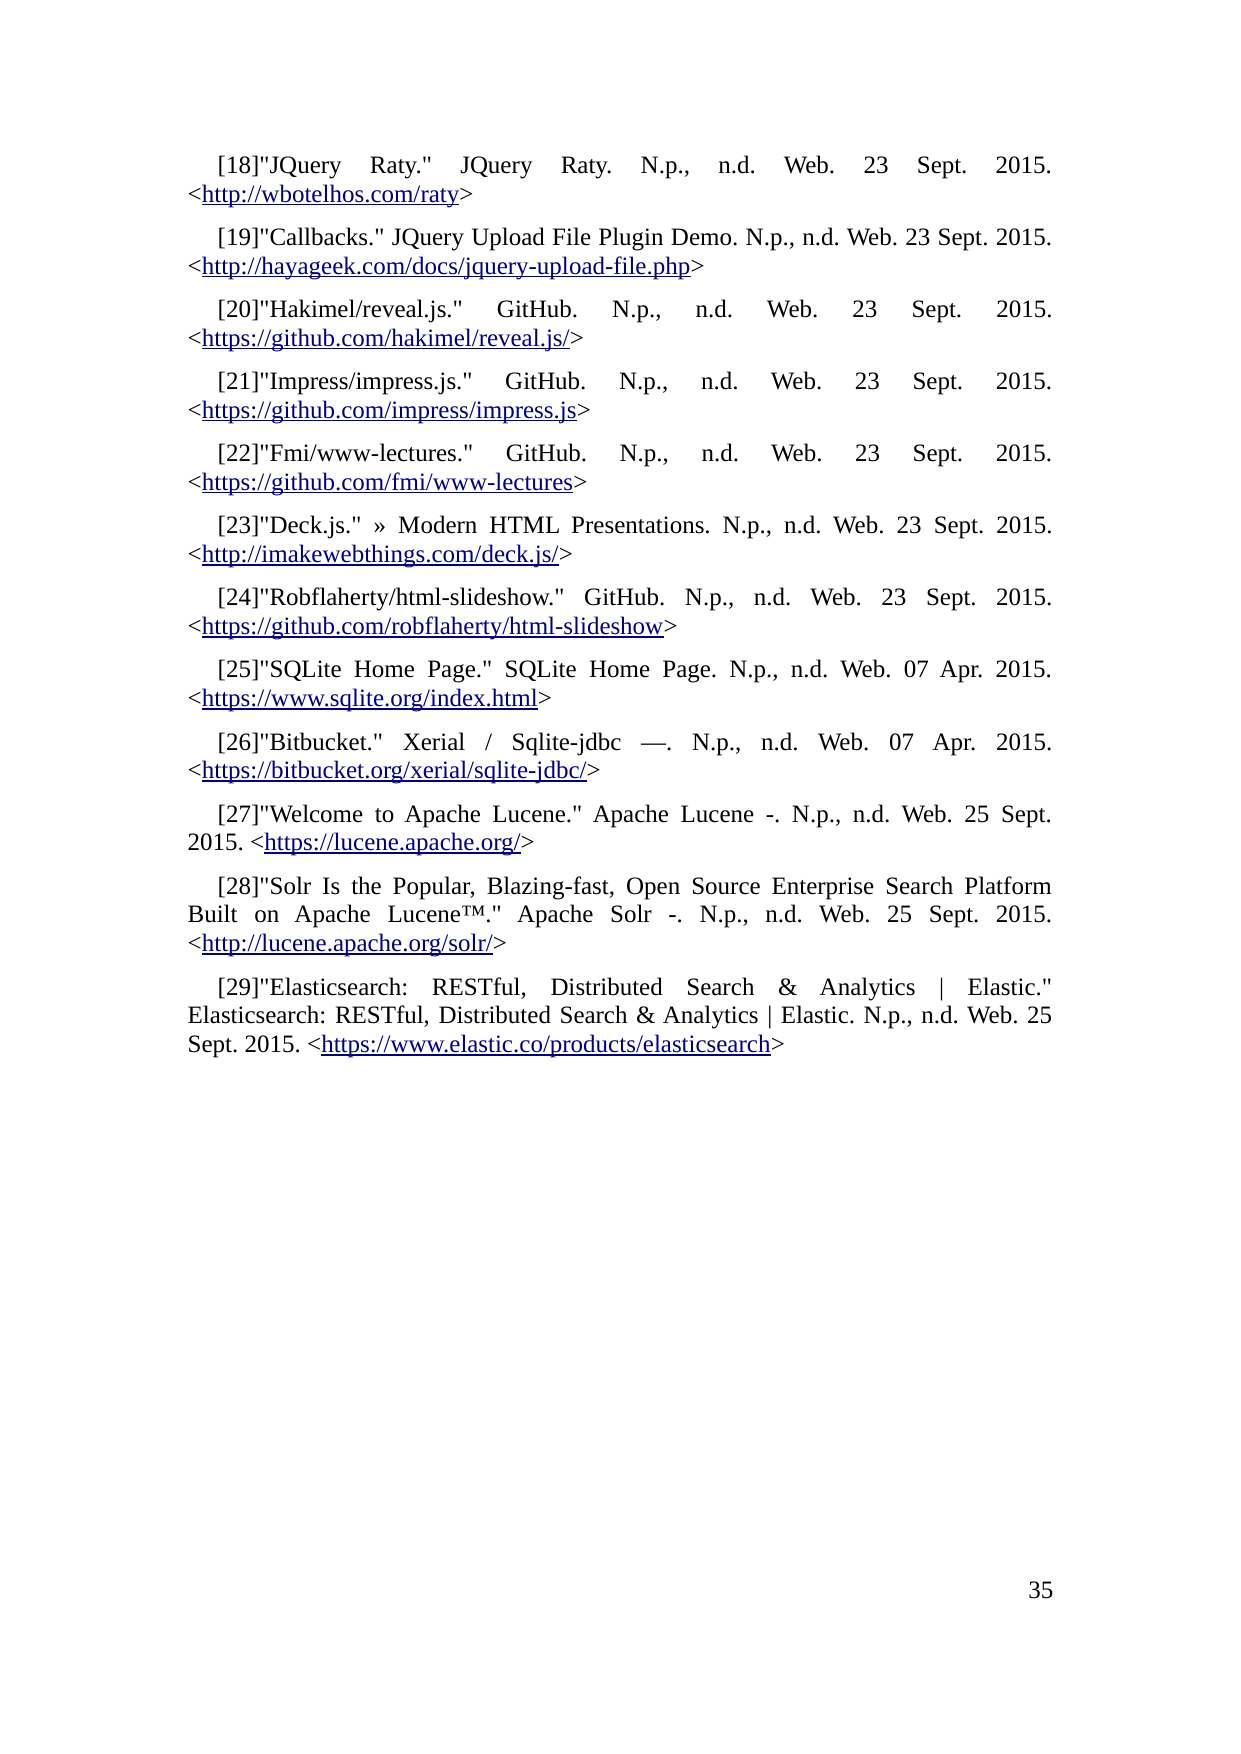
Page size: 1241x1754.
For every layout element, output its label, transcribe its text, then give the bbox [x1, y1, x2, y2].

text [18]"JQuery Raty." JQuery Raty. N.p., n.d. Web. 23 Sept. 2015. <http://wbotelhos.com/raty> [187, 150, 1053, 207]
text [28]"Solr Is the Popular, Blazing-fast, Open Source Enterprise Search Platform Built on Apache Lucene™." Apache Solr -. N.p., n.d. Web. 25 Sept. 2015. <http://lucene.apache.org/solr/> [187, 871, 1053, 957]
text [19]"Callbacks." JQuery Upload File Plugin Demo. N.p., n.d. Web. 23 Sept. 2015. <http://hayageek.com/docs/jquery-upload-file.php> [187, 222, 1053, 279]
text [22]"Fmi/www-lectures." GitHub. N.p., n.d. Web. 23 Sept. 2015. <https://github.com/fmi/www-lectures> [187, 438, 1053, 496]
text [23]"Deck.js." » Modern HTML Presentations. N.p., n.d. Web. 23 Sept. 2015. <http://imakewebthings.com/deck.js/> [187, 510, 1053, 568]
text [29]"Elasticsearch: RESTful, Distributed Search & Analytics | Elastic." Elasticsearch: RESTful, Distributed Search & Analytics | Elastic. N.p., n.d. Web. 25 Sept. 2015. <https://www.elastic.co/products/elasticsearch> [187, 972, 1053, 1058]
text [24]"Robflaherty/html-slideshow." GitHub. N.p., n.d. Web. 23 Sept. 2015. <https://github.com/robflaherty/html-slideshow> [187, 582, 1053, 640]
text [26]"Bitbucket." Xerial / Sqlite-jdbc —. N.p., n.d. Web. 07 Apr. 2015. <https://bitbucket.org/xerial/sqlite-jdbc/> [187, 727, 1053, 784]
text [27]"Welcome to Apache Lucene." Apache Lucene -. N.p., n.d. Web. 25 Sept. 2015. <https://lucene.apache.org/> [187, 799, 1053, 856]
text [25]"SQLite Home Page." SQLite Home Page. N.p., n.d. Web. 07 Apr. 2015. <https://www.sqlite.org/index.html> [187, 654, 1053, 712]
text [21]"Impress/impress.js." GitHub. N.p., n.d. Web. 23 Sept. 2015. <https://github.com/impress/impress.js> [187, 366, 1053, 424]
text [20]"Hakimel/reveal.js." GitHub. N.p., n.d. Web. 23 Sept. 2015. <https://github.com/hakimel/reveal.js/> [187, 294, 1053, 352]
